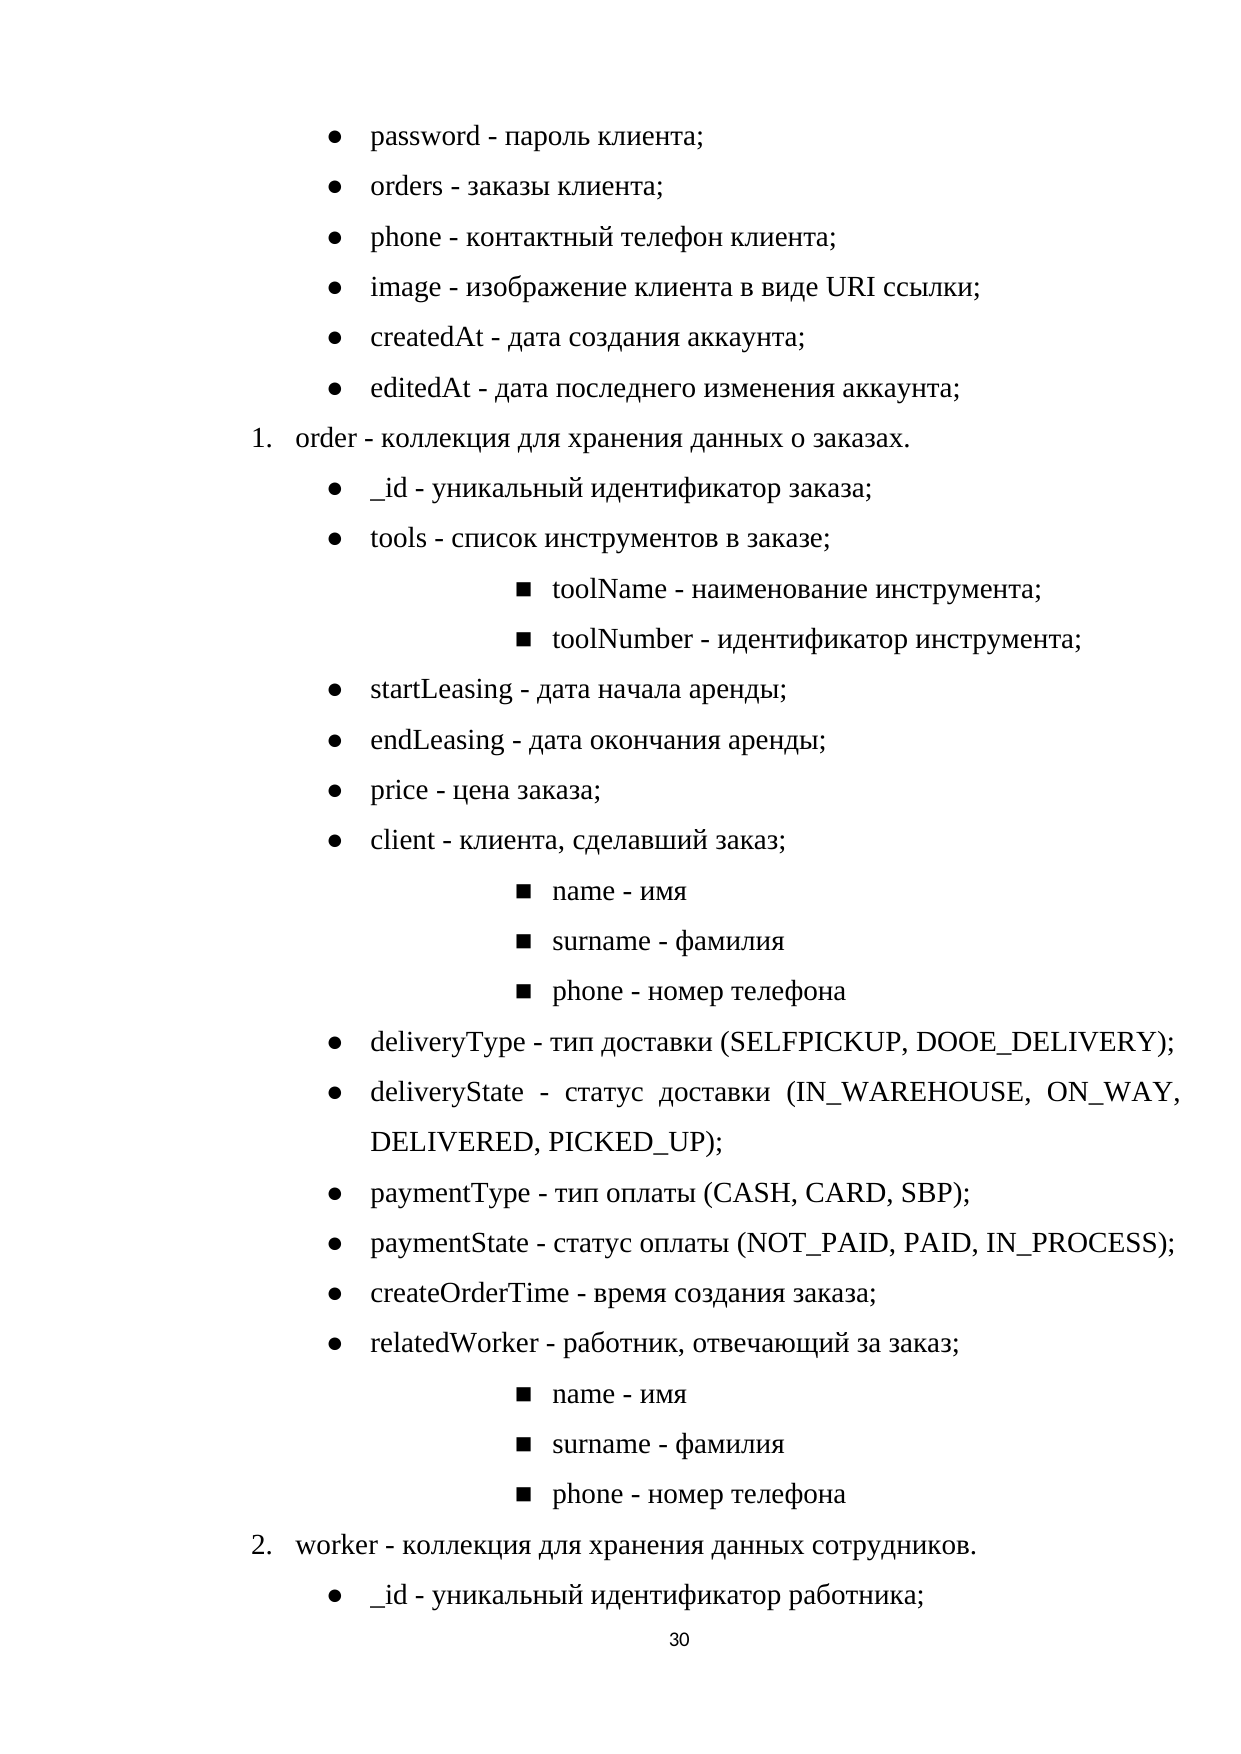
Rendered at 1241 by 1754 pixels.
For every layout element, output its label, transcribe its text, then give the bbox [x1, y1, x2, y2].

list name - имя [514, 1376, 1181, 1409]
list _id - уникальный идентификатор заказа; [326, 470, 1181, 504]
list client - клиента, сделавший заказ; [326, 822, 1181, 856]
list _id - уникальный идентификатор работника; [326, 1577, 1181, 1611]
list paymentState - статус оплаты (NOT_PAID, PAID, IN_PROCESS); [326, 1225, 1181, 1258]
list password - пароль клиента; [326, 118, 1181, 152]
list createOrderTime - время создания заказа; [326, 1275, 1181, 1309]
list phone - номер телефона [514, 973, 1181, 1007]
list toolNumber - идентификатор инструмента; [514, 621, 1181, 655]
list surname - фамилия [514, 1426, 1181, 1460]
list toolName - наименование инструмента; [514, 571, 1181, 604]
list paymentType - тип оплаты (CASH, CARD, SBP); [326, 1175, 1181, 1208]
list order - коллекция для хранения данных о заказах. [251, 420, 1181, 453]
list phone - номер телефона [514, 1477, 1181, 1510]
list worker - коллекция для хранения данных сотрудников. [251, 1527, 1181, 1560]
list relatedWorker - работник, отвечающий за заказ; [326, 1326, 1181, 1359]
list editedAt - дата последнего изменения аккаунта; [326, 370, 1181, 403]
list price - цена заказа; [326, 772, 1181, 806]
list orders - заказы клиента; [326, 168, 1181, 202]
list createdAt - дата создания аккаунта; [326, 319, 1181, 353]
list name - имя [514, 873, 1181, 906]
list image - изображение клиента в виде URI ссылки; [326, 269, 1181, 303]
list tools - список инструментов в заказе; [326, 521, 1181, 554]
list surname - фамилия [514, 923, 1181, 957]
list startLeasing - дата начала аренды; [326, 672, 1181, 705]
list deliveryState - статус доставки (IN_WAREHOUSE, ON_WAY, DELIVERED, PICKED_UP); [326, 1074, 1181, 1158]
list endLeasing - дата окончания аренды; [326, 722, 1181, 755]
list phone - контактный телефон клиента; [326, 219, 1181, 252]
list deliveryType - тип доставки (SELFPICKUP, DOOE_DELIVERY); [326, 1024, 1181, 1057]
